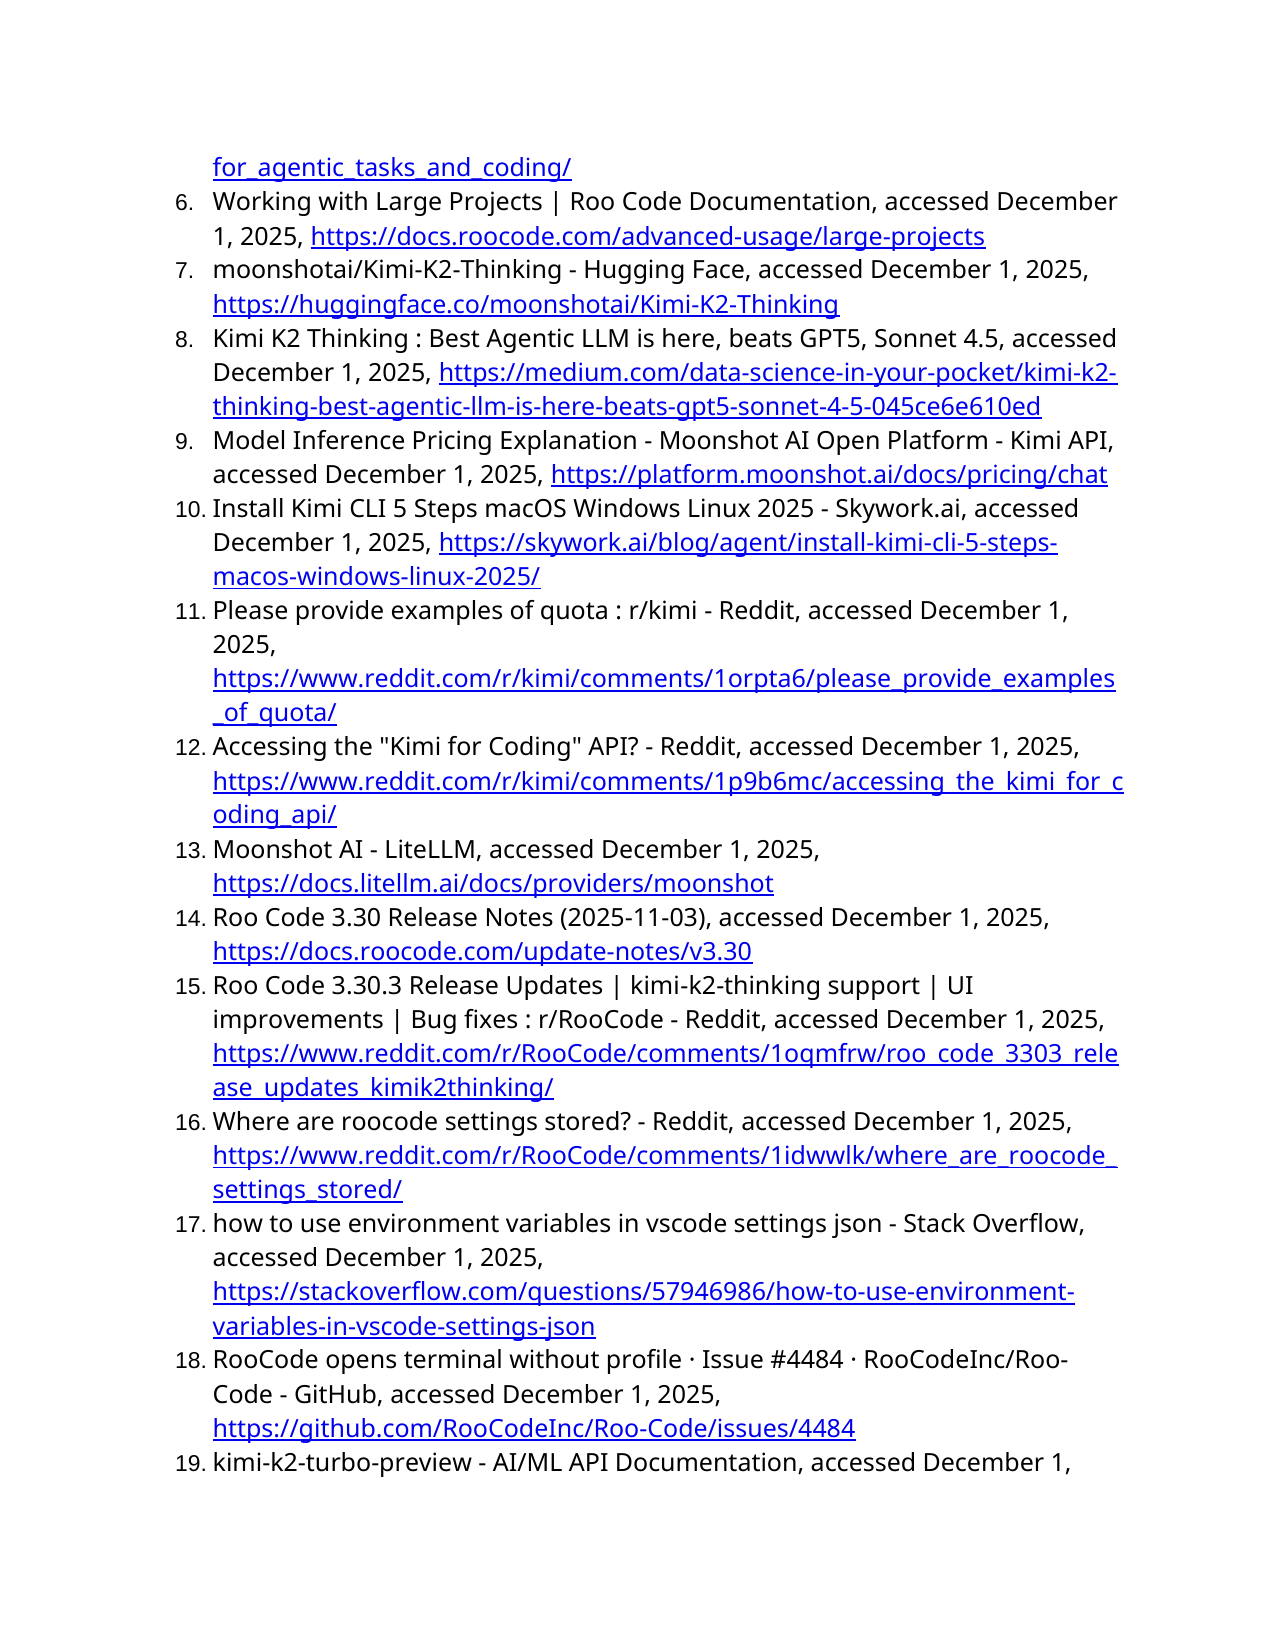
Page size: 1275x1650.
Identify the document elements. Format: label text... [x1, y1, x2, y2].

list Where are roocode settings stored? - Reddit, accessed December 1, 2025, https://www.reddit.com/r/RooCode/comments/1idwwlk/where_are_roocode_settings_stored/ [175, 1104, 1125, 1206]
list RooCode opens terminal without profile · Issue #4484 · RooCodeInc/Roo-Code - GitHub, accessed December 1, 2025, https://github.com/RooCodeInc/Roo-Code/issues/4484 [175, 1342, 1125, 1444]
list moonshotai/Kimi-K2-Thinking - Hugging Face, accessed December 1, 2025, https://huggingface.co/moonshotai/Kimi-K2-Thinking [175, 252, 1125, 320]
list Roo Code 3.30.3 Release Updates | kimi‑k2‑thinking support | UI improvements | Bug fixes : r/RooCode - Reddit, accessed December 1, 2025, https://www.reddit.com/r/RooCode/comments/1oqmfrw/roo_code_3303_release_updates_kimik2thinking/ [175, 967, 1125, 1104]
list Roo Code 3.30 Release Notes (2025-11-03), accessed December 1, 2025, https://docs.roocode.com/update-notes/v3.30 [175, 899, 1125, 967]
list Working with Large Projects | Roo Code Documentation, accessed December 1, 2025, https://docs.roocode.com/advanced-usage/large-projects [175, 184, 1125, 252]
list Moonshot AI - LiteLLM, accessed December 1, 2025, https://docs.litellm.ai/docs/providers/moonshot [175, 831, 1125, 899]
list Model Inference Pricing Explanation - Moonshot AI Open Platform - Kimi API, accessed December 1, 2025, https://platform.moonshot.ai/docs/pricing/chat [175, 422, 1125, 491]
list Accessing the "Kimi for Coding" API? - Reddit, accessed December 1, 2025, https://www.reddit.com/r/kimi/comments/1p9b6mc/accessing_the_kimi_for_coding_api/ [175, 729, 1125, 831]
list how to use environment variables in vscode settings json - Stack Overflow, accessed December 1, 2025, https://stackoverflow.com/questions/57946986/how-to-use-environment-variables-in-vscode-settings-json [175, 1206, 1125, 1342]
list for_agentic_tasks_and_coding/ [175, 150, 1125, 184]
list Kimi K2 Thinking : Best Agentic LLM is here, beats GPT5, Sonnet 4.5, accessed December 1, 2025, https://medium.com/data-science-in-your-pocket/kimi-k2-thinking-best-agentic-llm-is-here-beats-gpt5-sonnet-4-5-045ce6e610ed [175, 320, 1125, 422]
list kimi-k2-turbo-preview - AI/ML API Documentation, accessed December 1, [175, 1444, 1125, 1478]
list Please provide examples of quota : r/kimi - Reddit, accessed December 1, 2025, https://www.reddit.com/r/kimi/comments/1orpta6/please_provide_examples_of_quota/ [175, 593, 1125, 729]
list Install Kimi CLI 5 Steps macOS Windows Linux 2025 - Skywork.ai, accessed December 1, 2025, https://skywork.ai/blog/agent/install-kimi-cli-5-steps-macos-windows-linux-2025/ [175, 491, 1125, 593]
